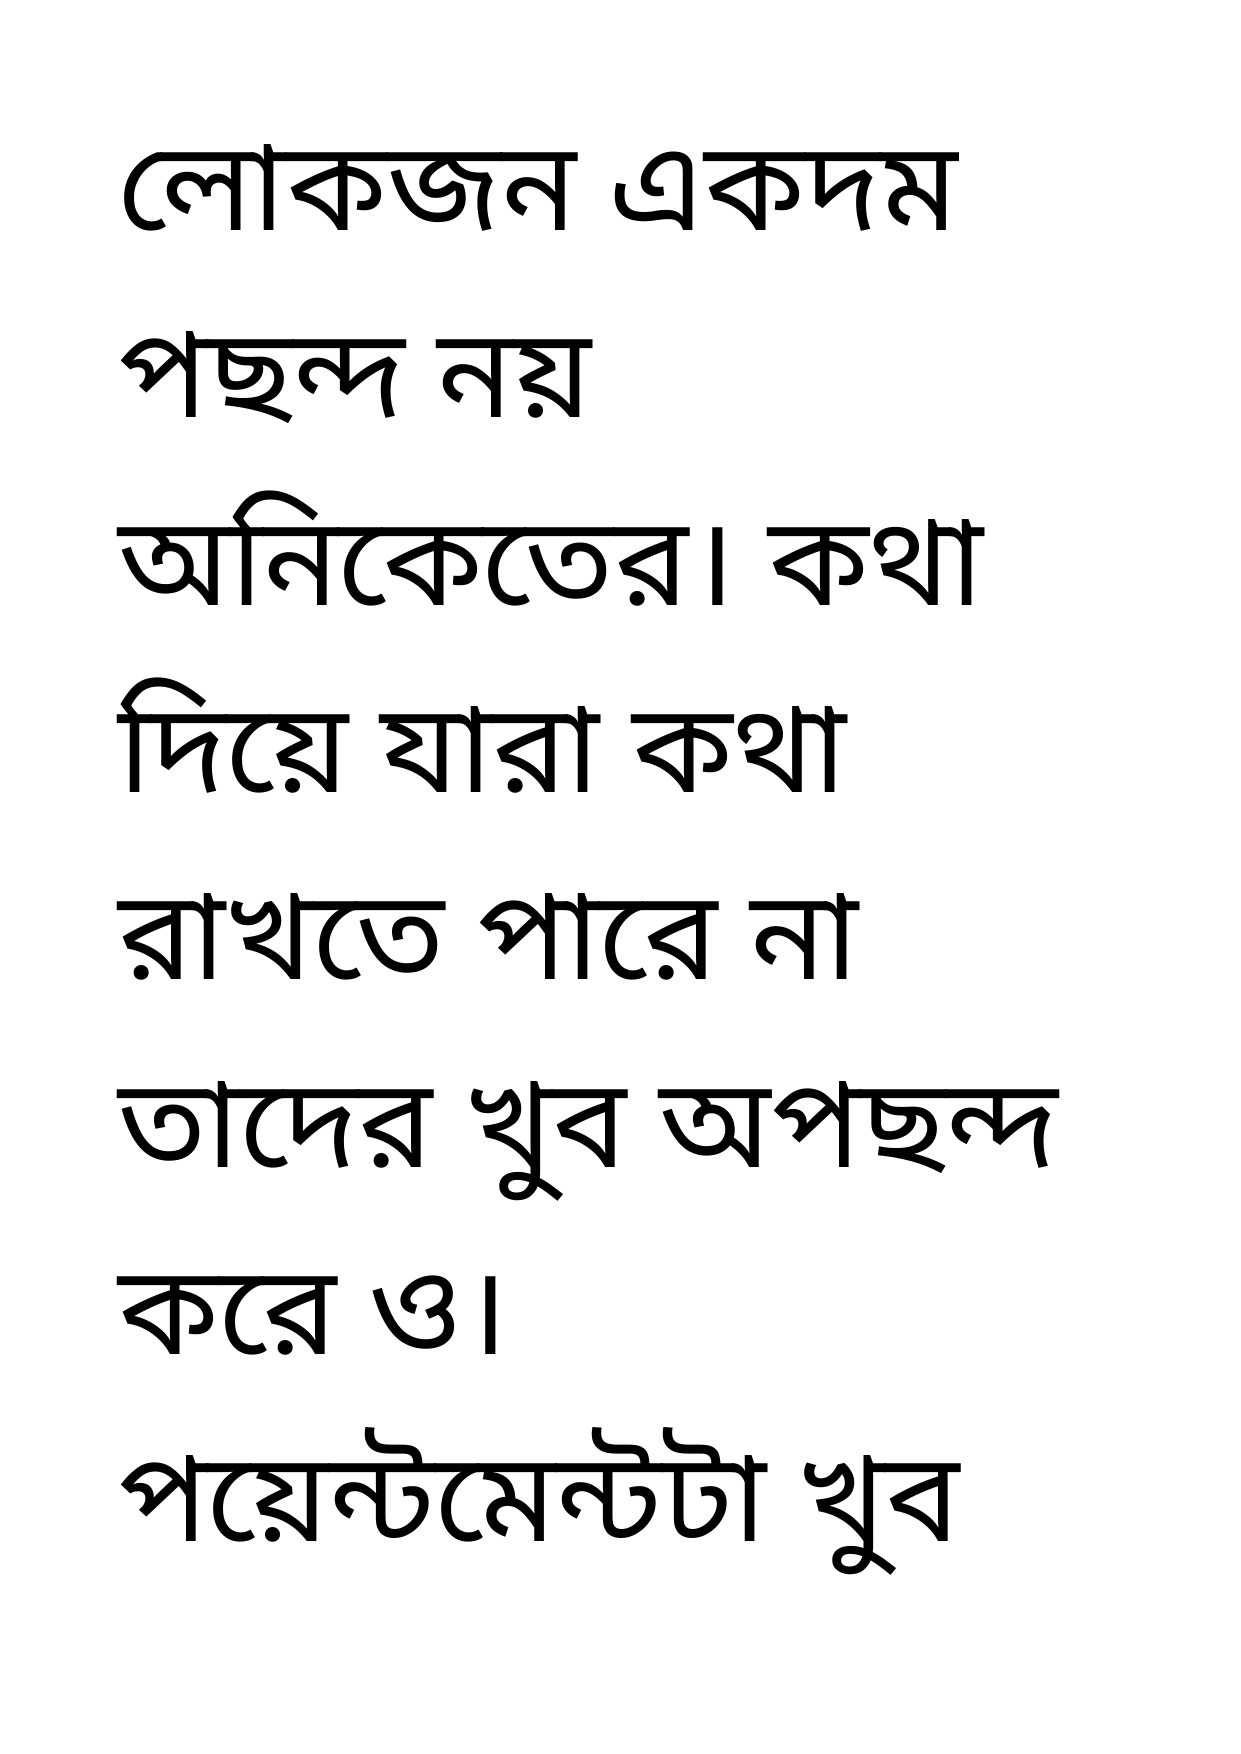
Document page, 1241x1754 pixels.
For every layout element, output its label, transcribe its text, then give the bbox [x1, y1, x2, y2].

text লোকজন একদম পছন্দ নয় অনিকেতের। কথা দিয়ে যারা কথা রাখতে পারে না তাদের খুব অপছন্দ করে ও। পয়েন্টমেন্টটা খুব [118, 118, 1122, 1593]
